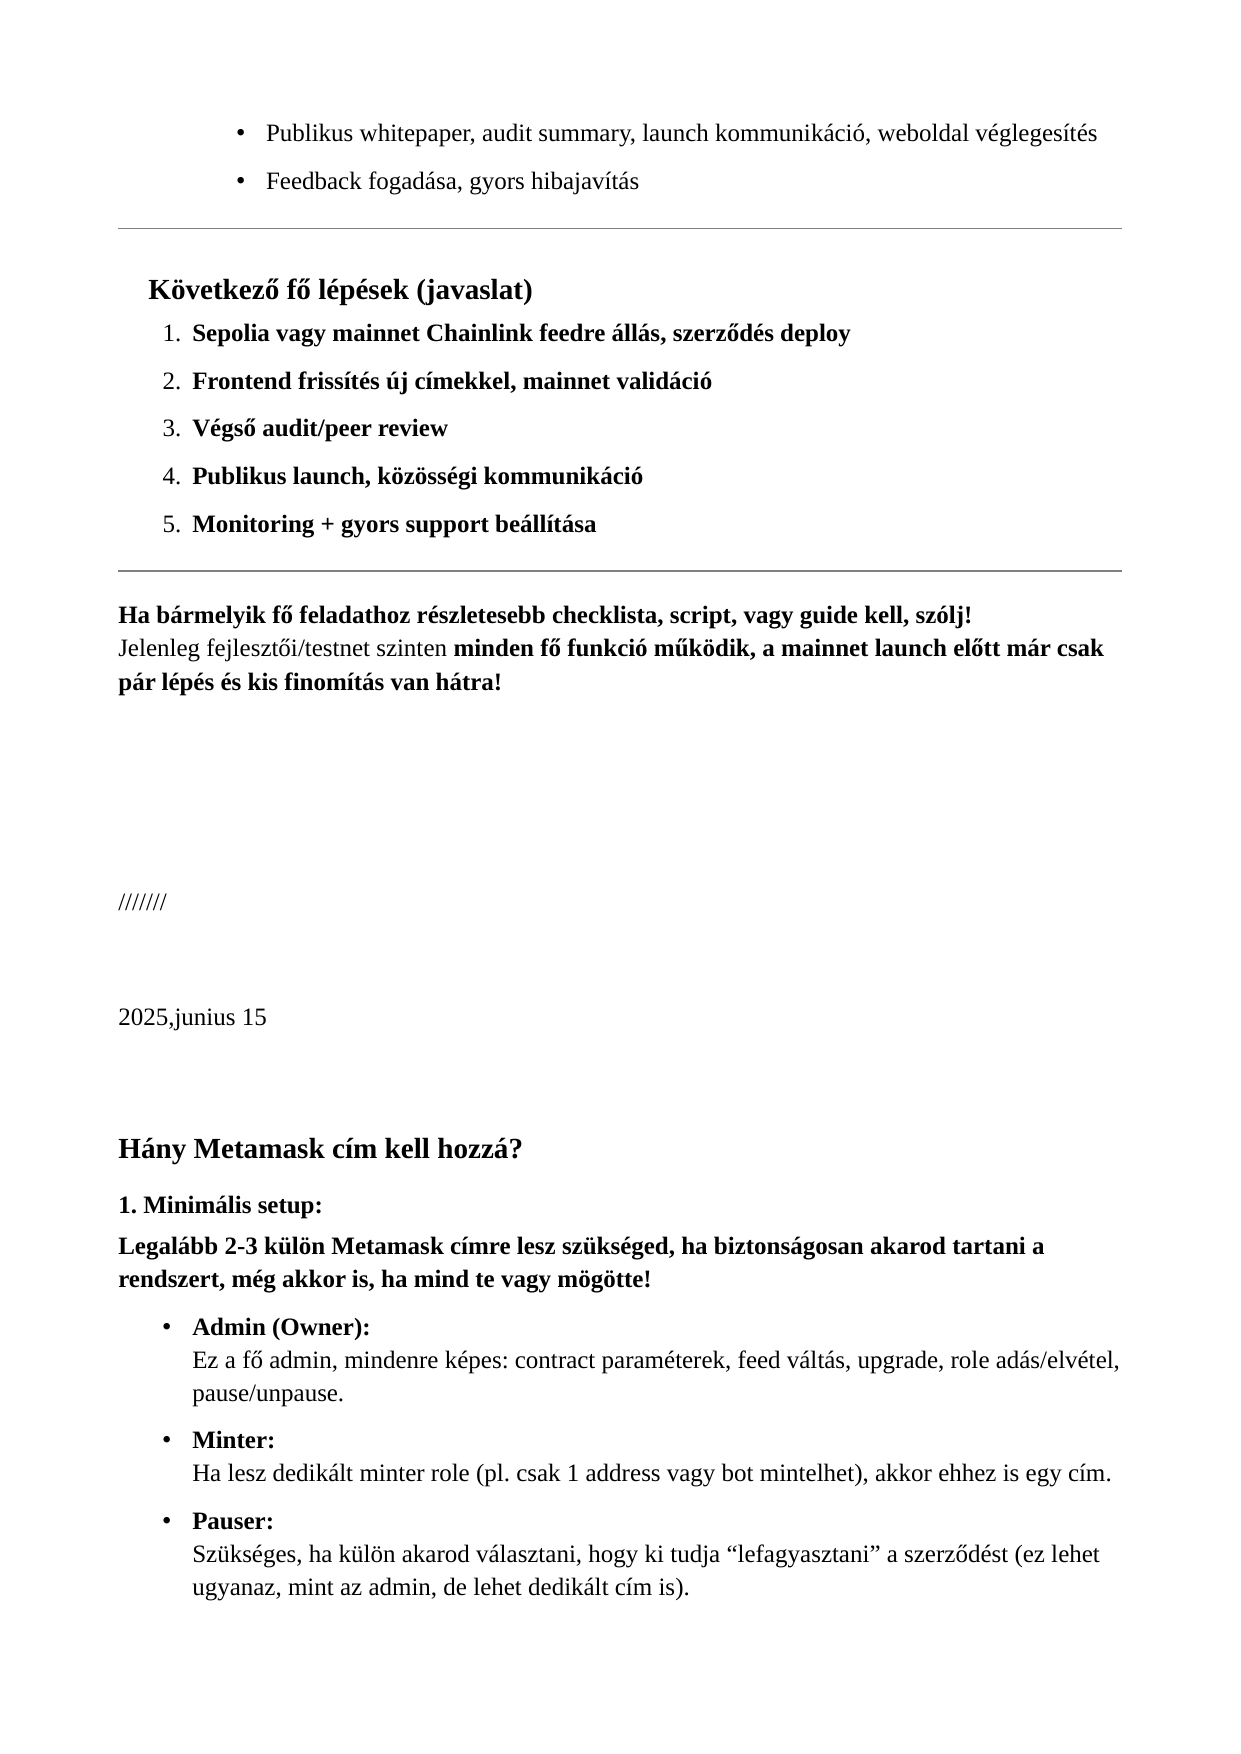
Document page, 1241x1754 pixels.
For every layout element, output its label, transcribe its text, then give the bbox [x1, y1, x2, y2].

list Minter: Ha lesz dedikált minter role (pl. csak 1 address vagy bot mintelhet), akkor ehhez is egy cím. [162, 1425, 1122, 1487]
list Monitoring + gyors support beállítása [162, 509, 1122, 537]
list Végső audit/peer review [162, 413, 1122, 442]
subtitle 🔜 Következő fő lépések (javaslat) [118, 272, 1122, 306]
text 2025,junius 15 [118, 1002, 1122, 1030]
subtitle 1. Minimális setup: [118, 1190, 1122, 1218]
list Admin (Owner): Ez a fő admin, mindenre képes: contract paraméterek, feed váltás, upgrade, role adás/elvétel, pause/unpause. [162, 1312, 1122, 1406]
list Pauser: Szükséges, ha külön akarod választani, hogy ki tudja “lefagyasztani” a szerződést (ez lehet ugyanaz, mint az admin, de lehet dedikált cím is). [162, 1506, 1122, 1601]
list Publikus launch, közösségi kommunikáció [162, 461, 1122, 490]
list Frontend frissítés új címekkel, mainnet validáció [162, 366, 1122, 394]
text Ha bármelyik fő feladathoz részletesebb checklista, script, vagy guide kell, szólj! Jelenleg fejlesztői/testnet szinten minden fő funkció működik, a mainnet launch előtt már csak pár lépés és kis finomítás van hátra! 🚀 [118, 601, 1122, 695]
list Publikus whitepaper, audit summary, launch kommunikáció, weboldal véglegesítés [236, 118, 1122, 147]
text Legalább 2-3 külön Metamask címre lesz szükséged, ha biztonságosan akarod tartani a rendszert, még akkor is, ha mind te vagy mögötte! [118, 1231, 1122, 1293]
text /////// [118, 887, 1122, 915]
list Sepolia vagy mainnet Chainlink feedre állás, szerződés deploy [162, 318, 1122, 347]
list Feedback fogadása, gyors hibajavítás [236, 166, 1122, 194]
subtitle Hány Metamask cím kell hozzá? [118, 1131, 1122, 1165]
